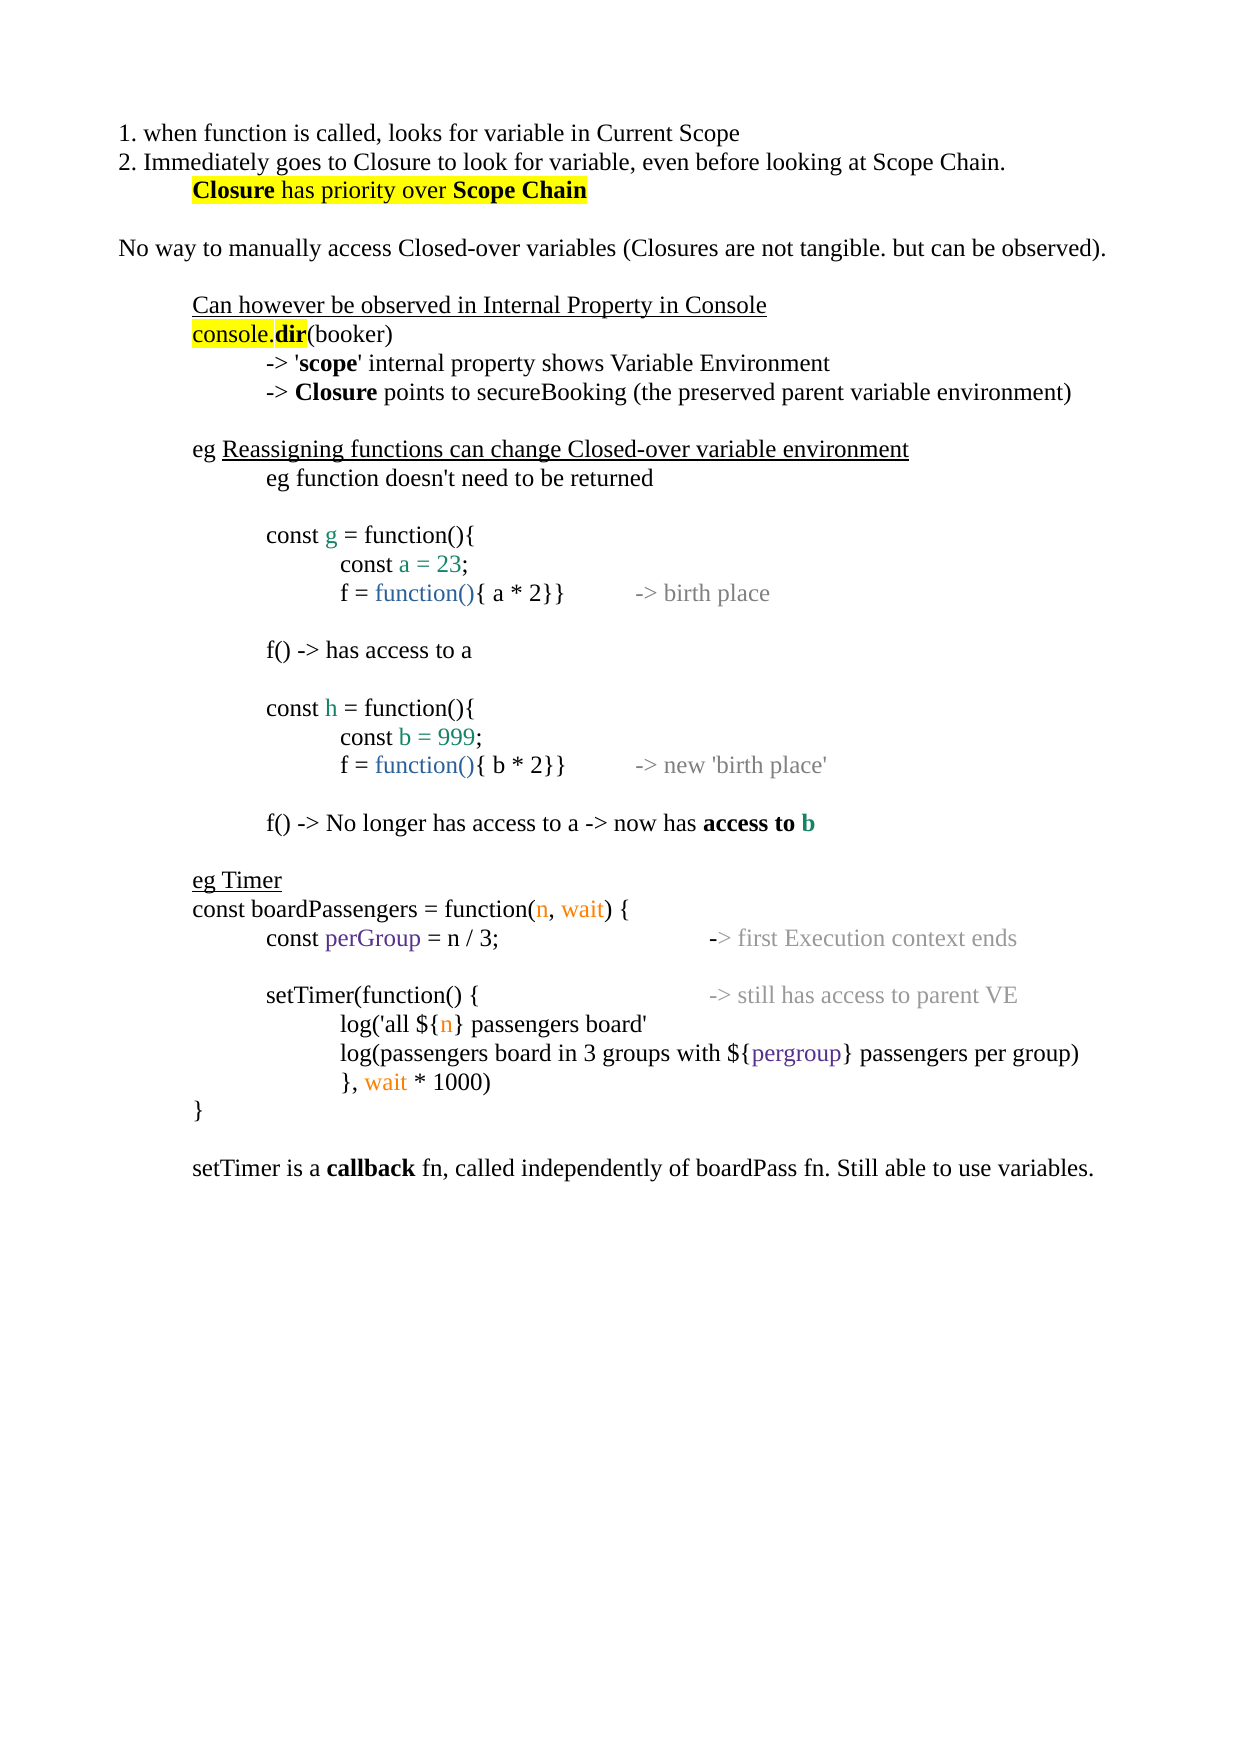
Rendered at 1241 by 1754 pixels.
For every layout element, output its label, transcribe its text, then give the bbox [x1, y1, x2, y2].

text -> 'scope' internal property shows Variable Environment [118, 348, 1122, 377]
text eg Timer [118, 866, 1122, 894]
text const a = 23; [118, 549, 1122, 578]
text -> Closure points to secureBooking (the preserved parent variable environment) [118, 377, 1122, 406]
text }, wait * 1000) [118, 1067, 1122, 1096]
text const h = function(){ [118, 693, 1122, 722]
text const g = function(){ [118, 521, 1122, 549]
text f = function(){ a * 2}} -> birth place [118, 578, 1122, 607]
text f = function(){ b * 2}} -> new 'birth place' [118, 751, 1122, 779]
text 1. when function is called, looks for variable in Current Scope [118, 118, 1122, 147]
text No way to manually access Closed-over variables (Closures are not tangible. but can be observed). [118, 233, 1122, 262]
text 2. Immediately goes to Closure to look for variable, even before looking at Scope Chain. [118, 147, 1122, 176]
text setTimer(function() { -> still has access to parent VE [118, 981, 1122, 1009]
text log(passengers board in 3 groups with ${pergroup} passengers per group) [118, 1038, 1122, 1067]
text const boardPassengers = function(n, wait) { [118, 894, 1122, 923]
text Closure has priority over Scope Chain [118, 176, 1122, 204]
text Can however be observed in Internal Property in Console [118, 291, 1122, 319]
text const b = 999; [118, 722, 1122, 751]
text } [118, 1096, 1122, 1124]
text eg function doesn't need to be returned [118, 463, 1122, 492]
text console.dir(booker) [118, 319, 1122, 348]
text f() -> has access to a [118, 636, 1122, 664]
text const perGroup = n / 3; -> first Execution context ends [118, 923, 1122, 952]
text f() -> No longer has access to a -> now has access to b [118, 808, 1122, 837]
text log('all ${n} passengers board' [118, 1009, 1122, 1038]
text setTimer is a callback fn, called independently of boardPass fn. Still able to use variables. [118, 1153, 1122, 1182]
text eg Reassigning functions can change Closed-over variable environment [118, 434, 1122, 463]
